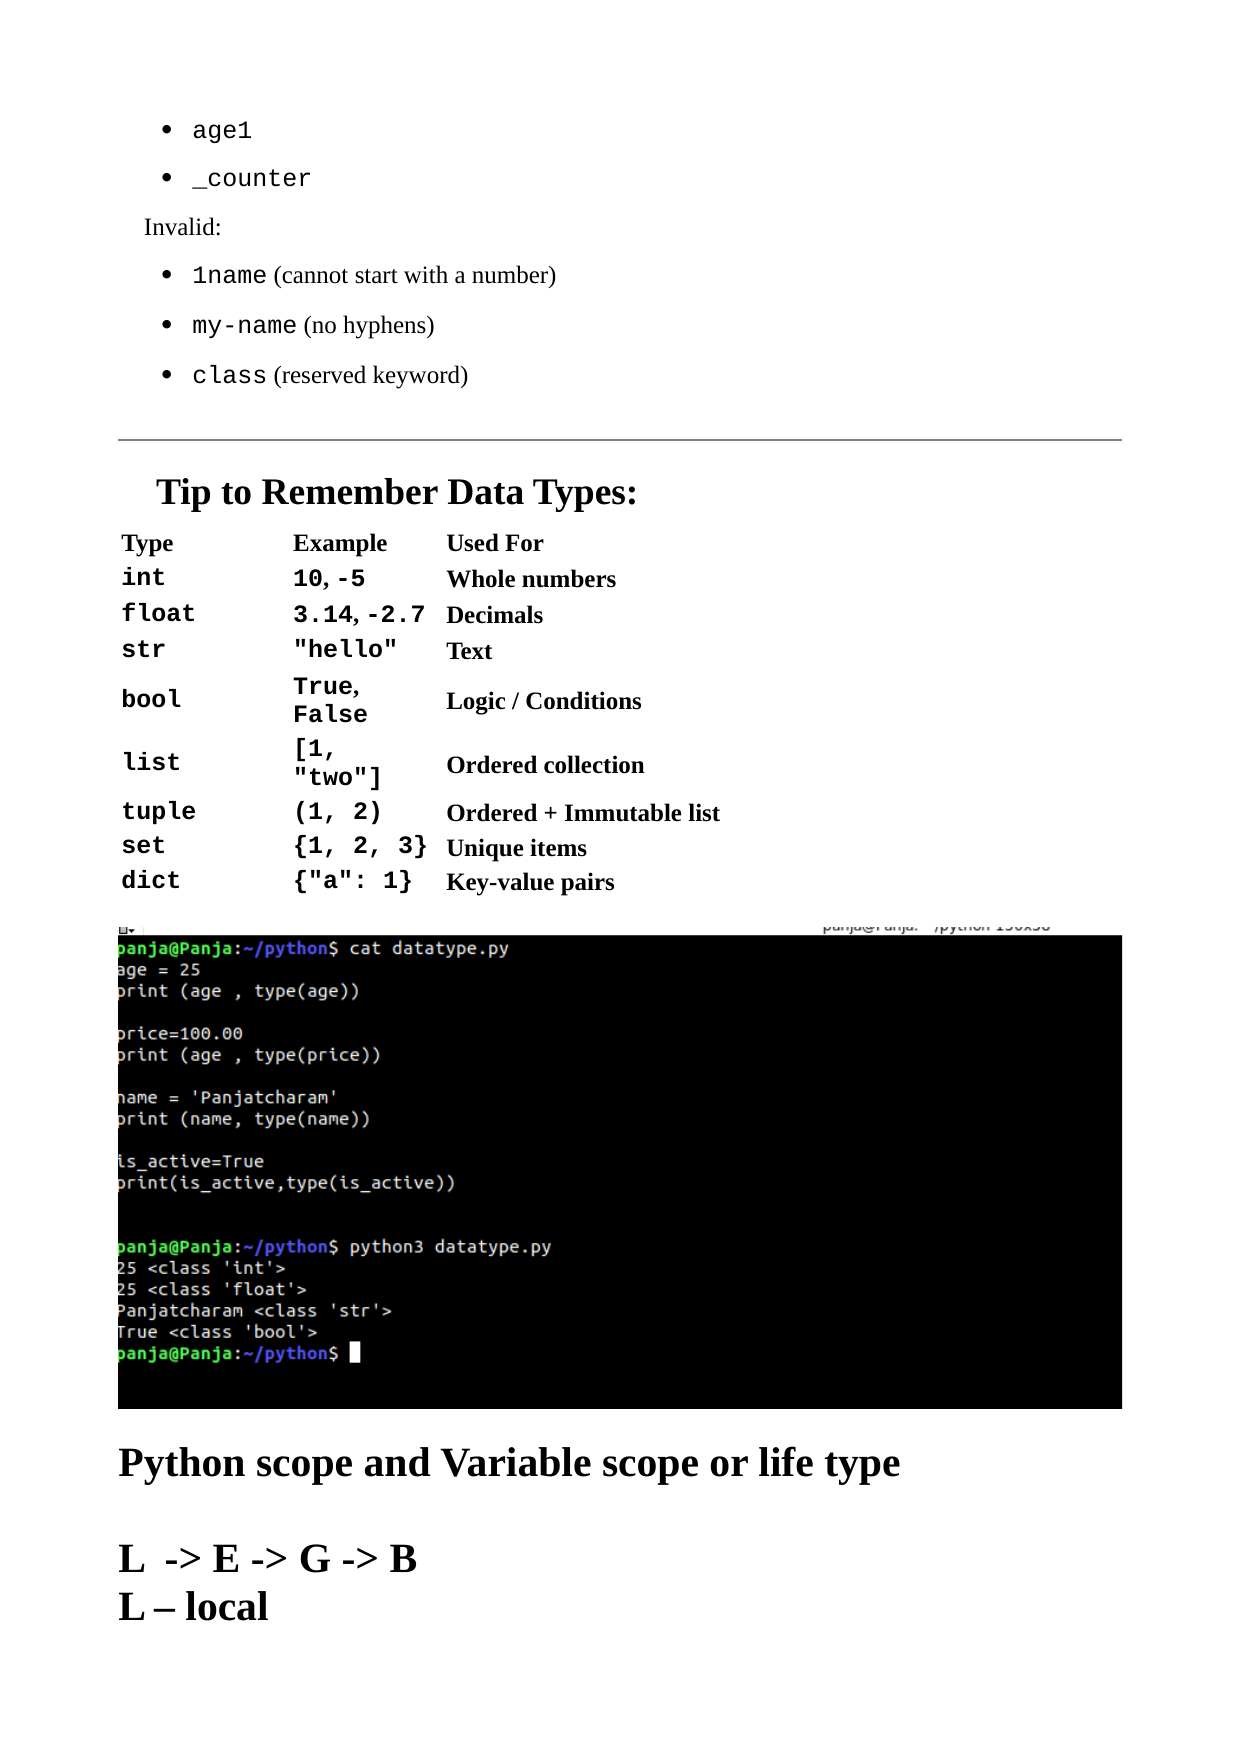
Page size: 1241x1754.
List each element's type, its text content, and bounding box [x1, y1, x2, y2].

table_cell Whole numbers [443, 560, 726, 597]
table_cell Logic / Conditions [443, 668, 726, 733]
table_cell tuple [118, 795, 290, 830]
table_cell Decimals [443, 597, 726, 633]
list class (reserved keyword) [162, 360, 1122, 391]
subtitle 🧠 Tip to Remember Data Types: [118, 470, 1122, 513]
list 1name (cannot start with a number) [162, 260, 1122, 291]
table_cell Key-value pairs [443, 865, 726, 899]
table_cell Ordered + Immutable list [443, 795, 726, 830]
picture [118, 927, 1123, 1409]
text Python scope and Variable scope or life type [118, 1437, 1122, 1485]
text L -> E -> G -> B [118, 1533, 1122, 1581]
table_header Example [290, 525, 443, 560]
table_cell list [118, 733, 290, 795]
table_cell int [118, 560, 290, 597]
list _counter [162, 165, 1122, 193]
table_cell 3.14, -2.7 [290, 597, 443, 633]
table_cell True, False [290, 668, 443, 733]
table_cell [1, "two"] [290, 733, 443, 795]
table_cell str [118, 633, 290, 668]
table_cell "hello" [290, 633, 443, 668]
table_header Type [118, 525, 290, 560]
table_cell Unique items [443, 830, 726, 864]
table_cell dict [118, 865, 290, 899]
table_header Used For [443, 525, 726, 560]
table_cell {"a": 1} [290, 865, 443, 899]
table_cell set [118, 830, 290, 864]
list age1 [162, 118, 1122, 146]
table_cell 10, -5 [290, 560, 443, 597]
table_cell float [118, 597, 290, 633]
text L – local [118, 1581, 1122, 1629]
table_cell bool [118, 668, 290, 733]
table_cell (1, 2) [290, 795, 443, 830]
list my-name (no hyphens) [162, 310, 1122, 341]
table_cell {1, 2, 3} [290, 830, 443, 864]
text ❌ Invalid: [118, 212, 1122, 241]
table_cell Text [443, 633, 726, 668]
table_cell Ordered collection [443, 733, 726, 795]
